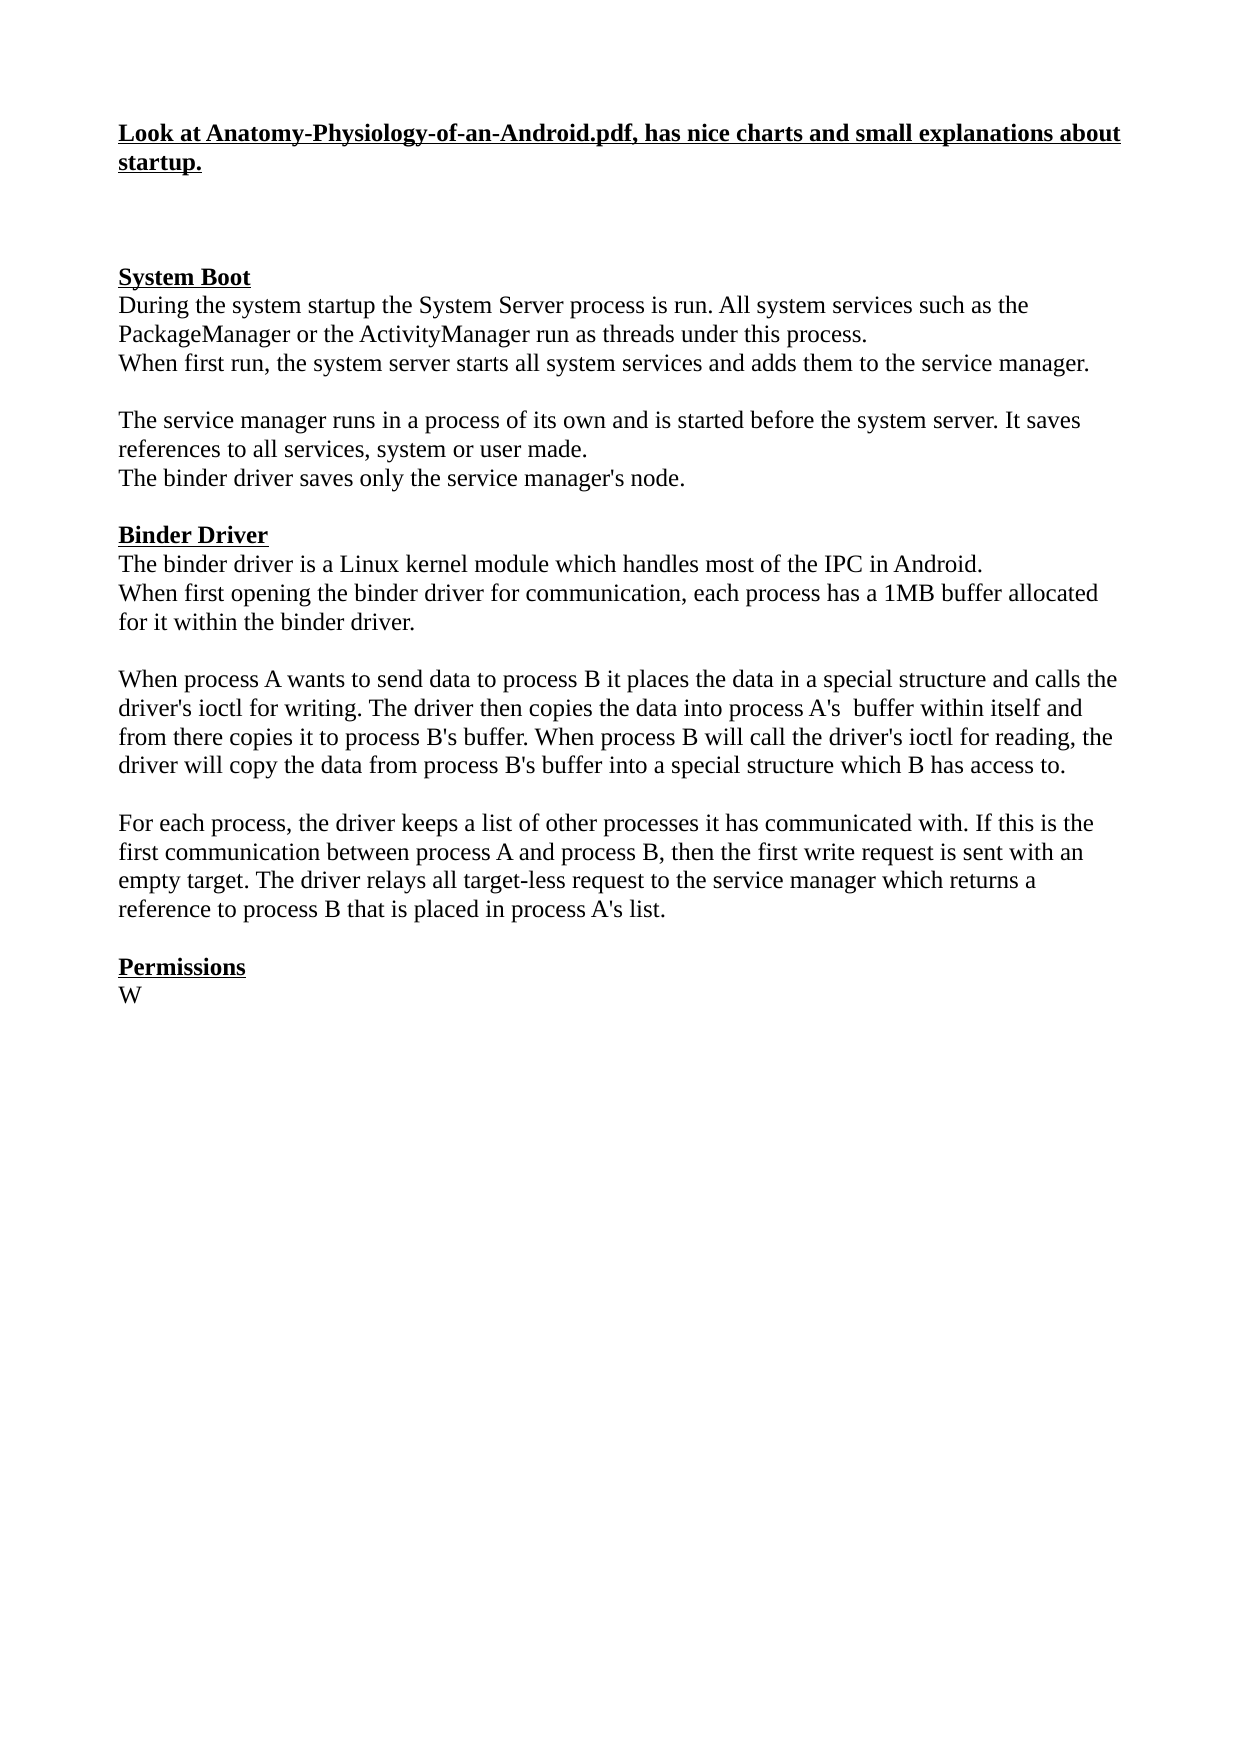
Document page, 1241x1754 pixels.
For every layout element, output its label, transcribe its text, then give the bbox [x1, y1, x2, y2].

text The binder driver saves only the service manager's node. [118, 463, 1122, 492]
text Look at Anatomy-Physiology-of-an-Android.pdf, has nice charts and small explanations about startup. [118, 118, 1122, 176]
text Permissions [118, 952, 1122, 981]
text When first run, the system server starts all system services and adds them to the service manager. [118, 348, 1122, 377]
text The binder driver is a Linux kernel module which handles most of the IPC in Android. [118, 549, 1122, 578]
text For each process, the driver keeps a list of other processes it has communicated with. If this is the first communication between process A and process B, then the first write request is sent with an empty target. The driver relays all target-less request to the service manager which returns a reference to process B that is placed in process A's list. [118, 808, 1122, 923]
text When first opening the binder driver for communication, each process has a 1MB buffer allocated for it within the binder driver. [118, 578, 1122, 636]
text W [118, 981, 1122, 1009]
text During the system startup the System Server process is run. All system services such as the PackageManager or the ActivityManager run as threads under this process. [118, 291, 1122, 348]
text The service manager runs in a process of its own and is started before the system server. It saves references to all services, system or user made. [118, 406, 1122, 463]
text Binder Driver [118, 521, 1122, 549]
text System Boot [118, 262, 1122, 291]
text When process A wants to send data to process B it places the data in a special structure and calls the driver's ioctl for writing. The driver then copies the data into process A's buffer within itself and from there copies it to process B's buffer. When process B will call the driver's ioctl for reading, the driver will copy the data from process B's buffer into a special structure which B has access to. [118, 664, 1122, 779]
